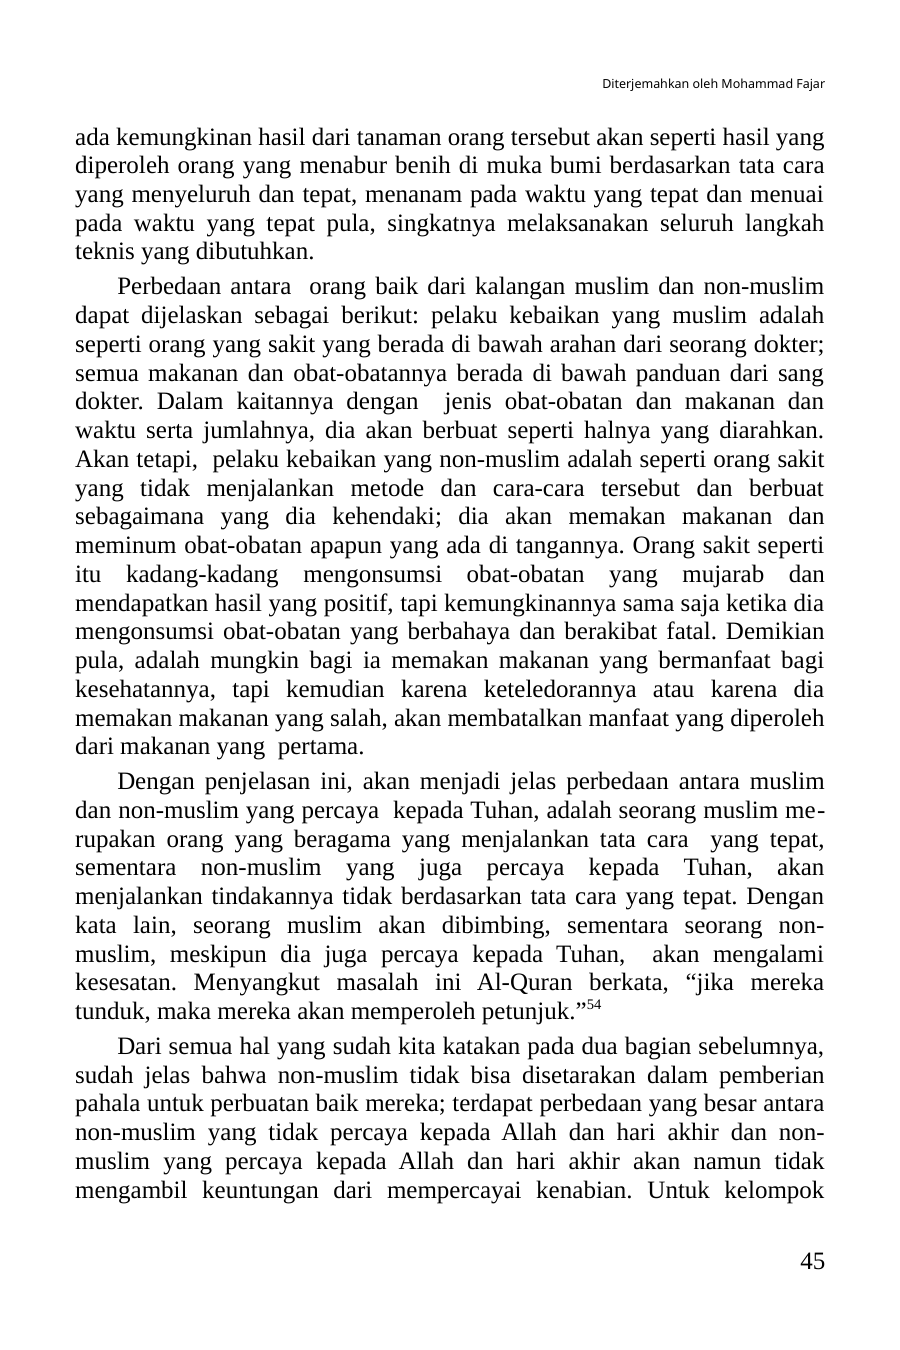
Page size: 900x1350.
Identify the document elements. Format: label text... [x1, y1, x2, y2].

text Perbedaan antara orang baik dari kalangan muslim dan non-muslim dapat dijelaskan sebagai berikut: pelaku kebaikan yang muslim adalah seperti orang yang sakit yang berada di bawah arahan dari seorang dokter; semua makanan dan obat-obatannya berada di bawah panduan dari sang dokter. Dalam kaitannya dengan jenis obat-obatan dan makanan dan waktu serta jumlahnya, dia akan berbuat seperti halnya yang diarahkan. Akan tetapi, pelaku kebaikan yang non-muslim adalah seperti orang sakit yang tidak menjalankan metode dan cara-cara tersebut dan berbuat sebagaimana yang dia kehendaki; dia akan memakan makanan dan meminum obat-obatan apapun yang ada di tangannya. Orang sakit seperti itu kadang-kadang mengonsumsi obat-obatan yang mujarab dan mendapatkan hasil yang positif, tapi kemungkinannya sama saja ketika dia mengonsumsi obat-obatan yang berbahaya dan berakibat fatal. Demikian pula, adalah mungkin bagi ia memakan makanan yang bermanfaat bagi kesehatannya, tapi kemudian karena keteledorannya atau karena dia memakan makanan yang salah, akan membatalkan manfaat yang diperoleh dari makanan yang pertama. [75, 271, 825, 760]
text Dengan penjelasan ini, akan menjadi jelas perbedaan antara muslim dan non-muslim yang percaya kepada Tuhan, adalah seorang muslim me­rupakan orang yang beragama yang menjalankan tata cara yang tepat, sementara non-muslim yang juga percaya kepada Tuhan, akan menjalankan tindakannya tidak berdasarkan tata cara yang tepat. Dengan kata lain, seorang muslim akan dibimbing, sementara seorang non-muslim, meskipun dia juga percaya kepada Tuhan, akan mengalami kesesatan. Menyangkut masalah ini Al-Quran berkata, “jika mereka tunduk, maka mereka akan memperoleh petunjuk.” [75, 766, 825, 1025]
text ada kemungkinan hasil dari tanaman orang tersebut akan seperti hasil yang diperoleh orang yang menabur benih di muka bumi berdasarkan tata cara yang menyeluruh dan tepat, menanam pada waktu yang tepat dan menuai pada waktu yang tepat pula, singkatnya melaksanakan seluruh langkah teknis yang dibutuhkan. [75, 122, 825, 265]
text Dari semua hal yang sudah kita katakan pada dua bagian sebelumnya, sudah jelas bahwa non-muslim tidak bisa disetarakan dalam pemberian pahala untuk perbuatan baik mereka; terdapat perbedaan yang besar antara non-muslim yang tidak percaya kepada Allah dan hari akhir dan non-muslim yang percaya kepada Allah dan hari akhir akan namun tidak mengambil keuntungan dari mempercayai kenabian. Untuk kelompok [75, 1031, 825, 1203]
